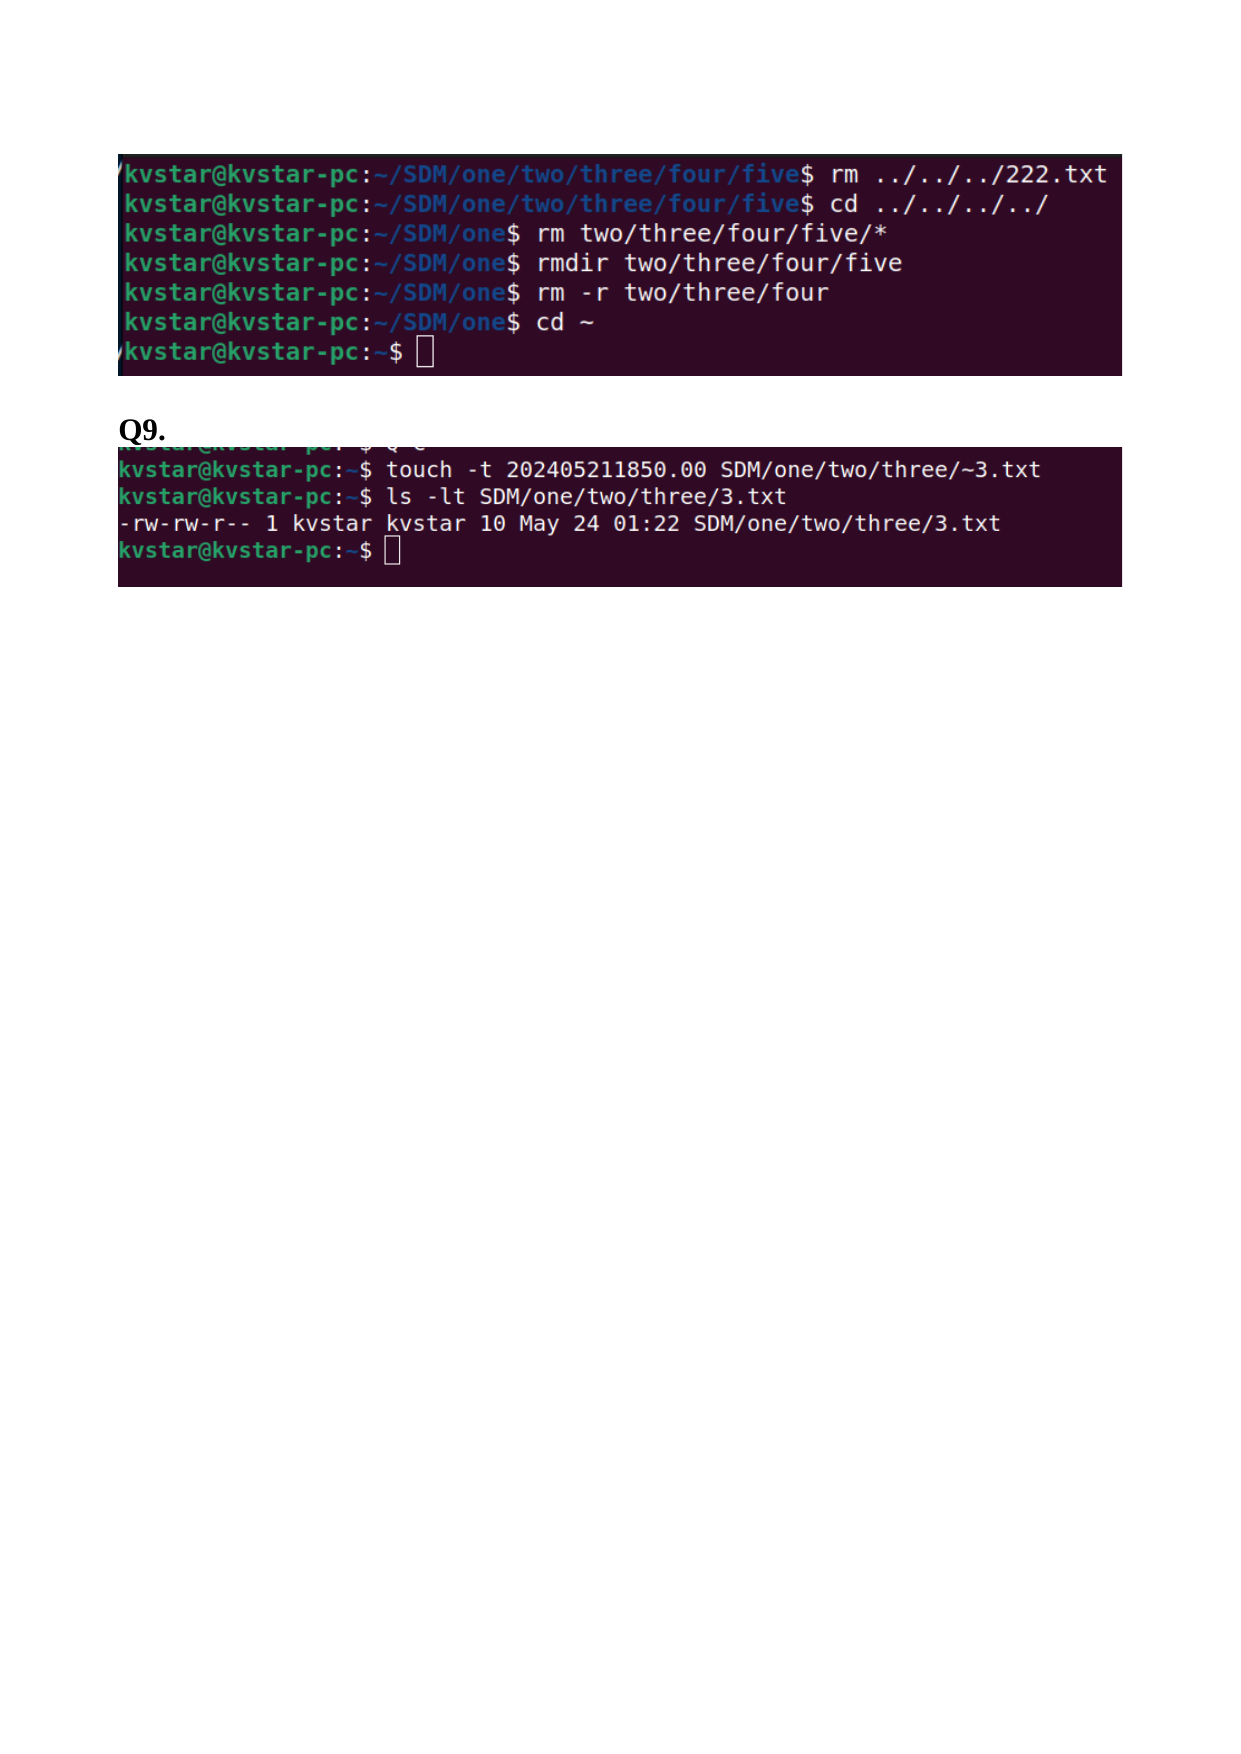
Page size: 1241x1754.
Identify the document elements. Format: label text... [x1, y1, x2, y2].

picture [118, 447, 1123, 587]
picture [118, 154, 1123, 376]
text Q9. [118, 411, 1122, 447]
